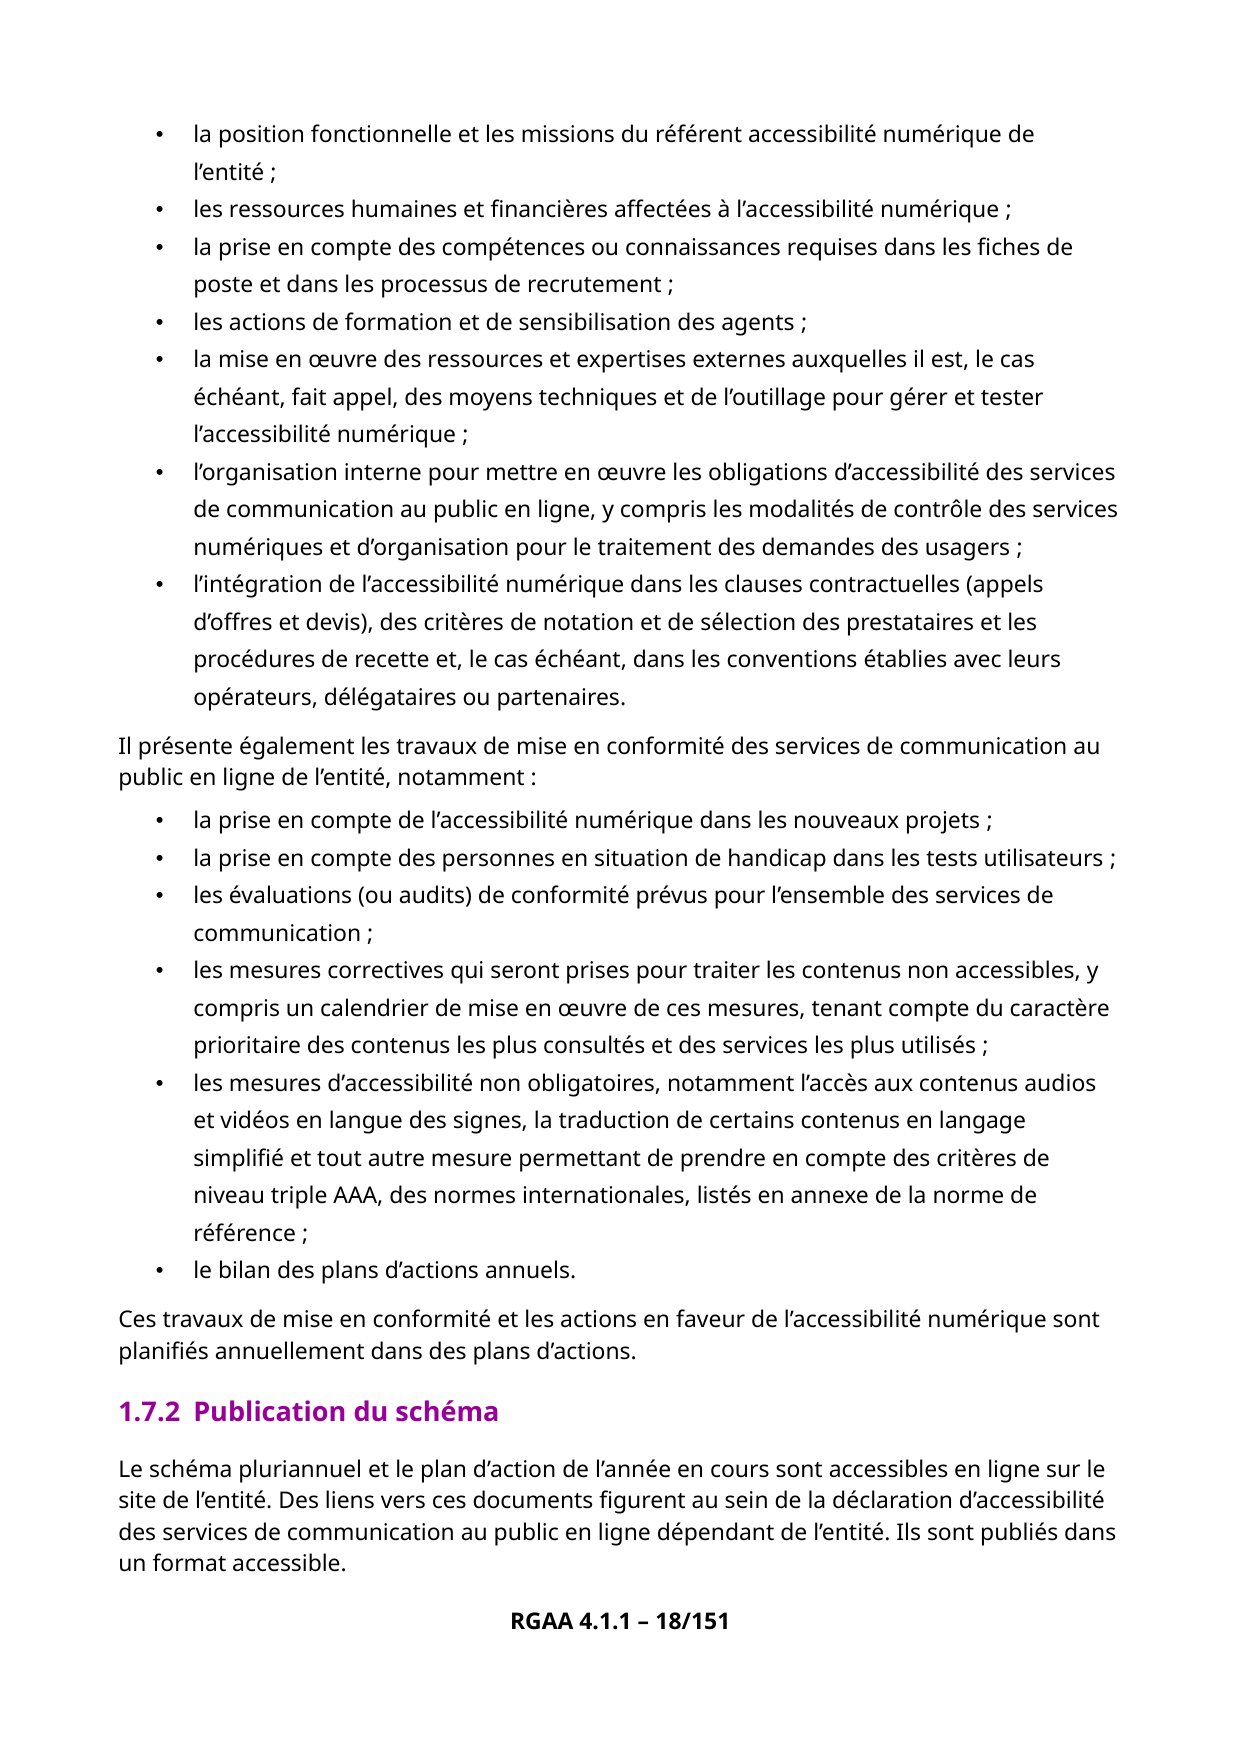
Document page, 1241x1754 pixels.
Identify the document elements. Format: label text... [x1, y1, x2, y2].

list la mise en œuvre des ressources et expertises externes auxquelles il est, le cas échéant, fait appel, des moyens techniques et de l’outillage pour gérer et tester l’accessibilité numérique ; [156, 343, 1122, 449]
list les ressources humaines et financières affectées à l’accessibilité numérique ; [156, 193, 1122, 224]
list les actions de formation et de sensibilisation des agents ; [156, 306, 1122, 337]
list les évaluations (ou audits) de conformité prévus pour l’ensemble des services de communication ; [156, 879, 1122, 948]
list la prise en compte de l’accessibilité numérique dans les nouveaux projets ; [156, 804, 1122, 835]
list le bilan des plans d’actions annuels. [156, 1254, 1122, 1285]
list les mesures d’accessibilité non obligatoires, notamment l’accès aux contenus audios et vidéos en langue des signes, la traduction de certains contenus en langage simplifié et tout autre mesure permettant de prendre en compte des critères de niveau triple AAA, des normes internationales, listés en annexe de la norme de référence ; [156, 1067, 1122, 1248]
list la prise en compte des compétences ou connaissances requises dans les fiches de poste et dans les processus de recrutement ; [156, 231, 1122, 299]
text Ces travaux de mise en conformité et les actions en faveur de l’accessibilité numérique sont planifiés annuellement dans des plans d’actions. [118, 1303, 1122, 1366]
text Le schéma pluriannuel et le plan d’action de l’année en cours sont accessibles en ligne sur le site de l’entité. Des liens vers ces documents figurent au sein de la déclaration d’accessibilité des services de communication au public en ligne dépendant de l’entité. Ils sont publiés dans un format accessible. [118, 1453, 1122, 1578]
list l’intégration de l’accessibilité numérique dans les clauses contractuelles (appels d’offres et devis), des critères de notation et de sélection des prestataires et les procédures de recette et, le cas échéant, dans les conventions établies avec leurs opérateurs, délégataires ou partenaires. [156, 568, 1122, 712]
list l’organisation interne pour mettre en œuvre les obligations d’accessibilité des services de communication au public en ligne, y compris les modalités de contrôle des services numériques et d’organisation pour le traitement des demandes des usagers ; [156, 456, 1122, 562]
list la position fonctionnelle et les missions du référent accessibilité numérique de l’entité ; [156, 118, 1122, 187]
text Il présente également les travaux de mise en conformité des services de communication au public en ligne de l’entité, notamment : [118, 730, 1122, 792]
list les mesures correctives qui seront prises pour traiter les contenus non accessibles, y compris un calendrier de mise en œuvre de ces mesures, tenant compte du caractère prioritaire des contenus les plus consultés et des services les plus utilisés ; [156, 954, 1122, 1060]
subtitle Publication du schéma [118, 1392, 1122, 1429]
list la prise en compte des personnes en situation de handicap dans les tests utilisateurs ; [156, 842, 1122, 873]
